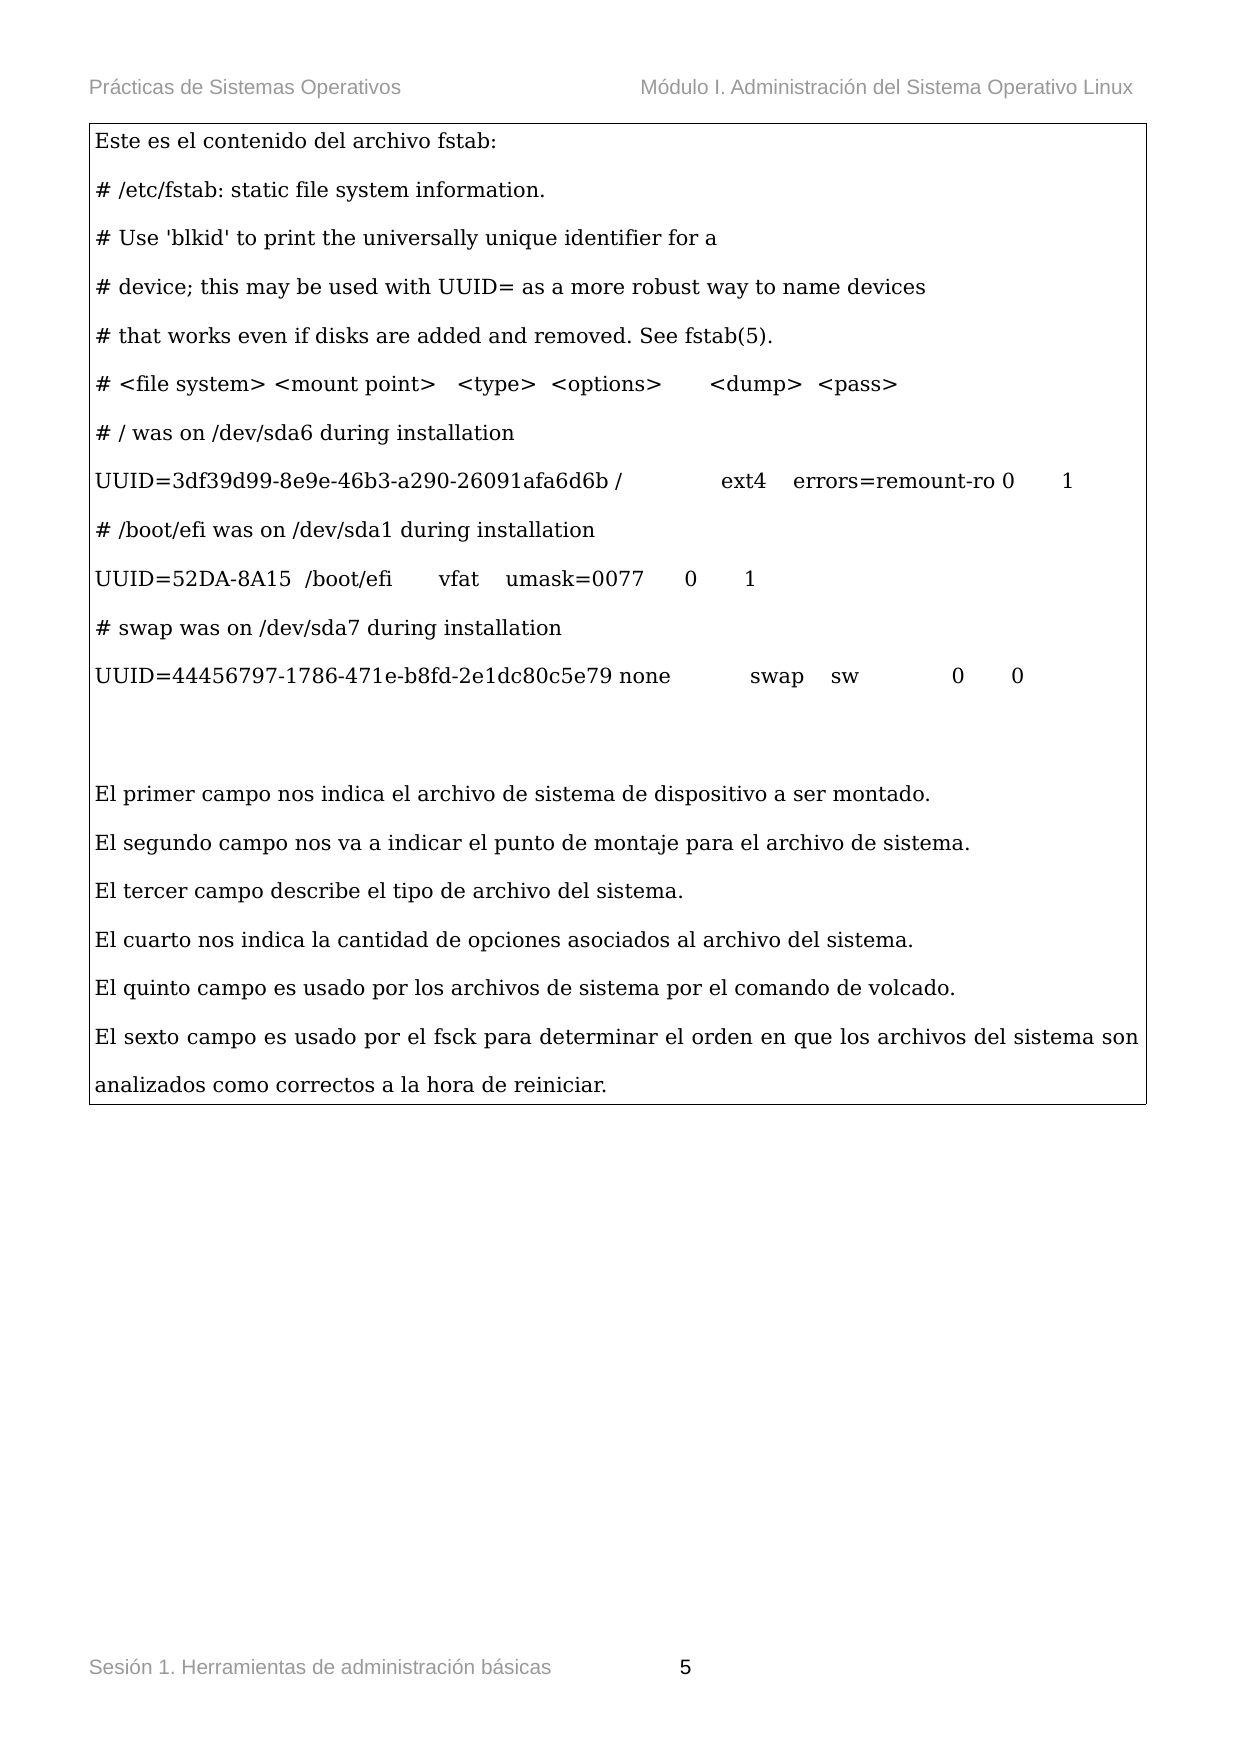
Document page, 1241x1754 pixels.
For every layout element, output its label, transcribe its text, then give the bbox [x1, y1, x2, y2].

table_header Este es el contenido del archivo fstab: # /etc/fstab: static file system information. # Use 'blkid' to print the universally unique identifier for a # device; this may be used with UUID= as a more robust way to name devices # that works even if disks are added and removed. See fstab(5). # <file system> <mount point> <type> <options> <dump> <pass> # / was on /dev/sda6 during installation UUID=3df39d99-8e9e-46b3-a290-26091afa6d6b / ext4 errors=remount-ro 0 1 # /boot/efi was on /dev/sda1 during installation UUID=52DA-8A15 /boot/efi vfat umask=0077 0 1 # swap was on /dev/sda7 during installation UUID=44456797-1786-471e-b8fd-2e1dc80c5e79 none swap sw 0 0 El primer campo nos indica el archivo de sistema de dispositivo a ser montado. El segundo campo nos va a indicar el punto de montaje para el archivo de sistema. El tercer campo describe el tipo de archivo del sistema. El cuarto nos indica la cantidad de opciones asociados al archivo del sistema. El quinto campo es usado por los archivos de sistema por el comando de volcado. El sexto campo es usado por el fsck para determinar el orden en que los archivos del sistema son analizados como correctos a la hora de reiniciar. [90, 124, 1146, 1103]
